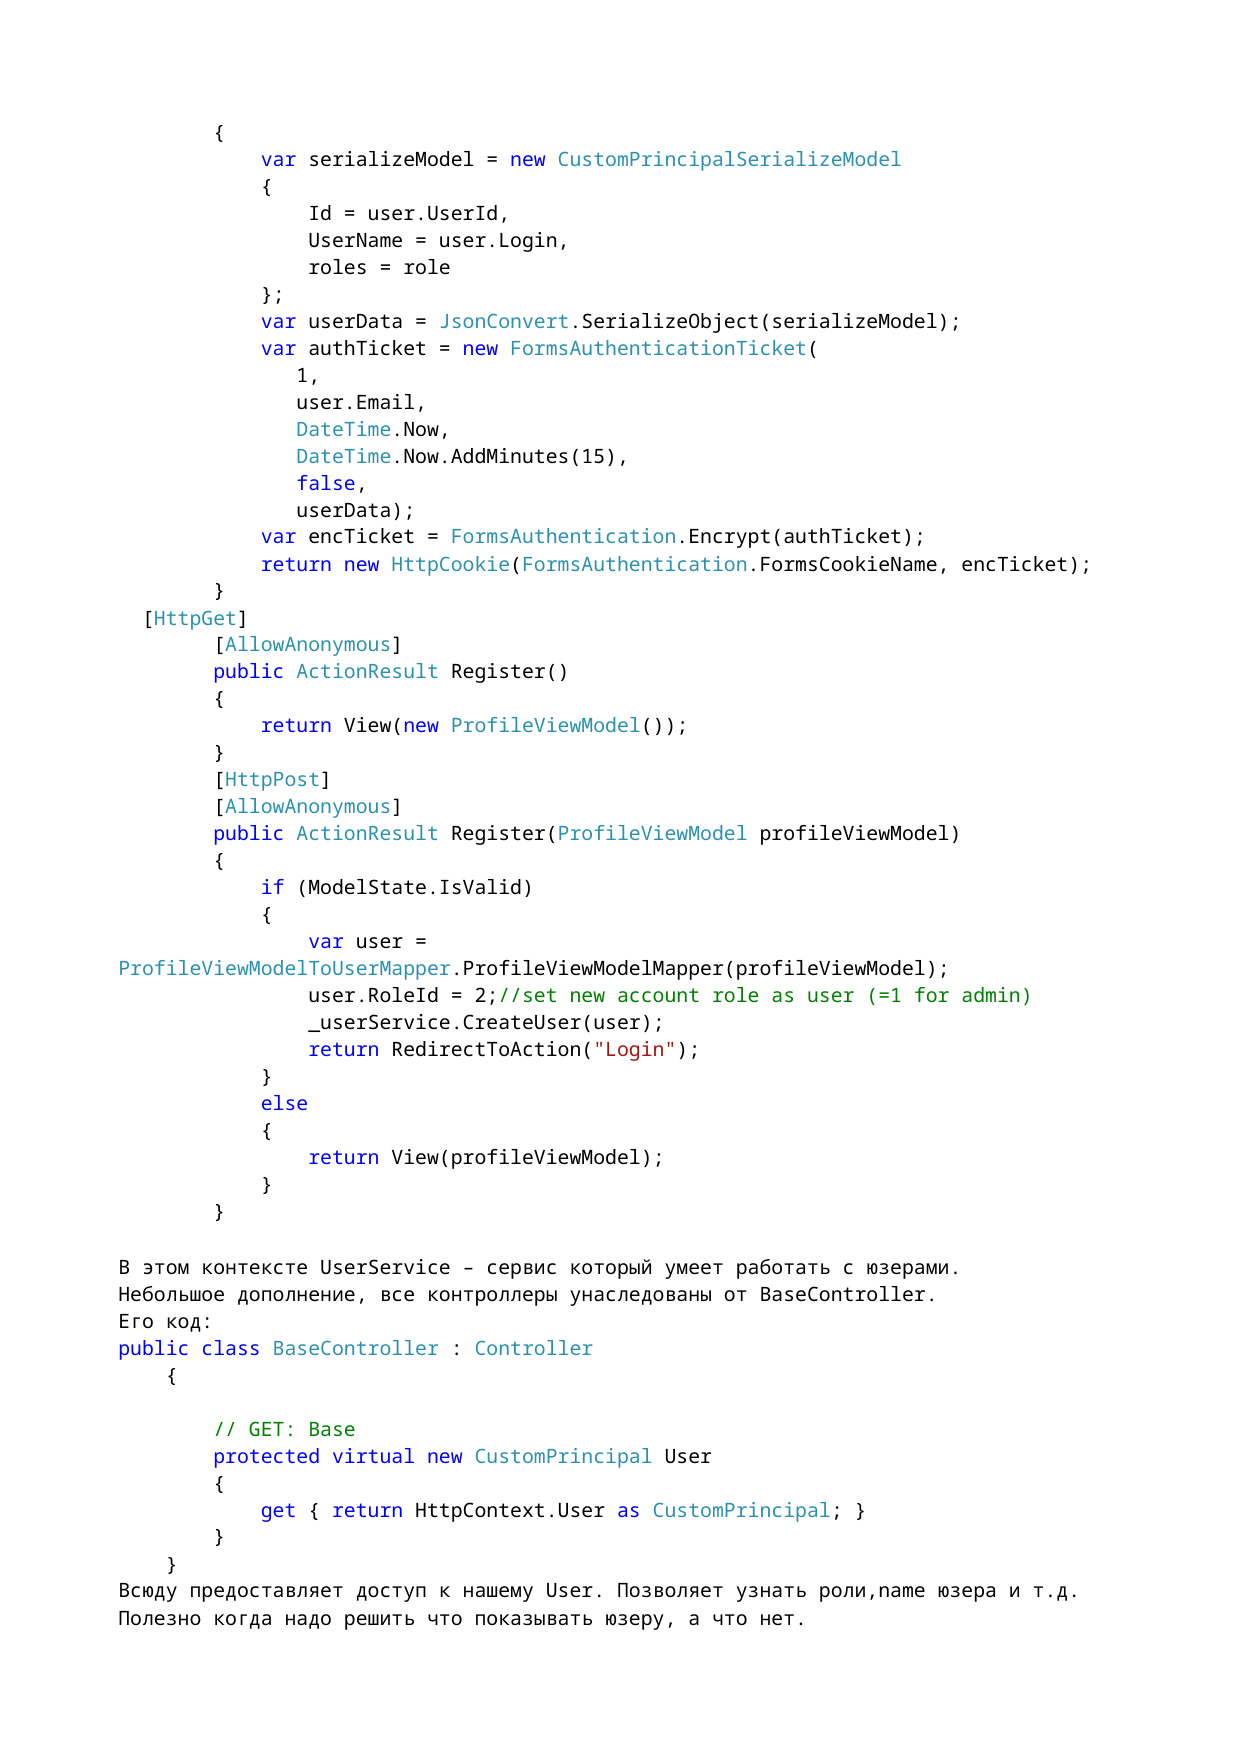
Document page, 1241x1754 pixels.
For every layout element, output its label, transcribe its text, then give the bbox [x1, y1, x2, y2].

text }; [118, 280, 1122, 307]
text } [118, 1170, 1122, 1197]
text { [118, 118, 1122, 145]
text } [118, 577, 1122, 604]
text _userService.CreateUser(user); [118, 1008, 1122, 1035]
text [HttpGet] [118, 604, 1122, 631]
text user.RoleId = 2;//set new account role as user (=1 for admin) [118, 981, 1122, 1008]
text roles = role [118, 253, 1122, 280]
text } [118, 1523, 1122, 1550]
text { [118, 172, 1122, 199]
text UserName = user.Login, [118, 226, 1122, 253]
text var encTicket = FormsAuthentication.Encrypt(authTicket); [118, 523, 1122, 550]
text return new HttpCookie(FormsAuthentication.FormsCookieName, encTicket); [118, 550, 1122, 577]
text DateTime.Now.AddMinutes(15), [118, 442, 1122, 469]
text DateTime.Now, [118, 415, 1122, 442]
text В этом контексте UserService – сервис который умеет работать с юзерами. [118, 1253, 1122, 1280]
text get { return HttpContext.User as CustomPrincipal; } [118, 1496, 1122, 1523]
text var userData = JsonConvert.SerializeObject(serializeModel); [118, 307, 1122, 334]
text { [118, 901, 1122, 927]
text Небольшое дополнение, все контроллеры унаследованы от BaseController. Его код: [118, 1280, 1122, 1334]
text return RedirectToAction("Login"); [118, 1035, 1122, 1062]
text return View(profileViewModel); [118, 1143, 1122, 1170]
text public ActionResult Register(ProfileViewModel profileViewModel) [118, 819, 1122, 847]
text // GET: Base [118, 1415, 1122, 1442]
text 1, [118, 361, 1122, 388]
text { [118, 1469, 1122, 1496]
text user.Email, [118, 388, 1122, 415]
text return View(new ProfileViewModel()); [118, 712, 1122, 739]
text public ActionResult Register() [118, 658, 1122, 685]
text var user = ProfileViewModelToUserMapper.ProfileViewModelMapper(profileViewModel); [118, 927, 1122, 981]
text else [118, 1089, 1122, 1116]
text { [118, 1361, 1122, 1388]
text } [118, 1062, 1122, 1089]
text } [118, 739, 1122, 766]
text { [118, 1116, 1122, 1143]
text { [118, 847, 1122, 873]
text false, [118, 469, 1122, 496]
text } [118, 1197, 1122, 1224]
text Всюду предоставляет доступ к нашему User. Позволяет узнать роли,name юзера и т.д. Полезно когда надо решить что показывать юзеру, а что нет. [118, 1577, 1122, 1631]
text if (ModelState.IsValid) [118, 873, 1122, 901]
text [AllowAnonymous] [118, 631, 1122, 658]
text Id = user.UserId, [118, 199, 1122, 226]
text var serializeModel = new CustomPrincipalSerializeModel [118, 145, 1122, 172]
text protected virtual new CustomPrincipal User [118, 1442, 1122, 1469]
text } [118, 1550, 1122, 1577]
text { [118, 685, 1122, 712]
text [HttpPost] [118, 766, 1122, 793]
text [AllowAnonymous] [118, 793, 1122, 819]
text public class BaseController : Controller [118, 1334, 1122, 1361]
text var authTicket = new FormsAuthenticationTicket( [118, 334, 1122, 361]
text userData); [118, 496, 1122, 523]
